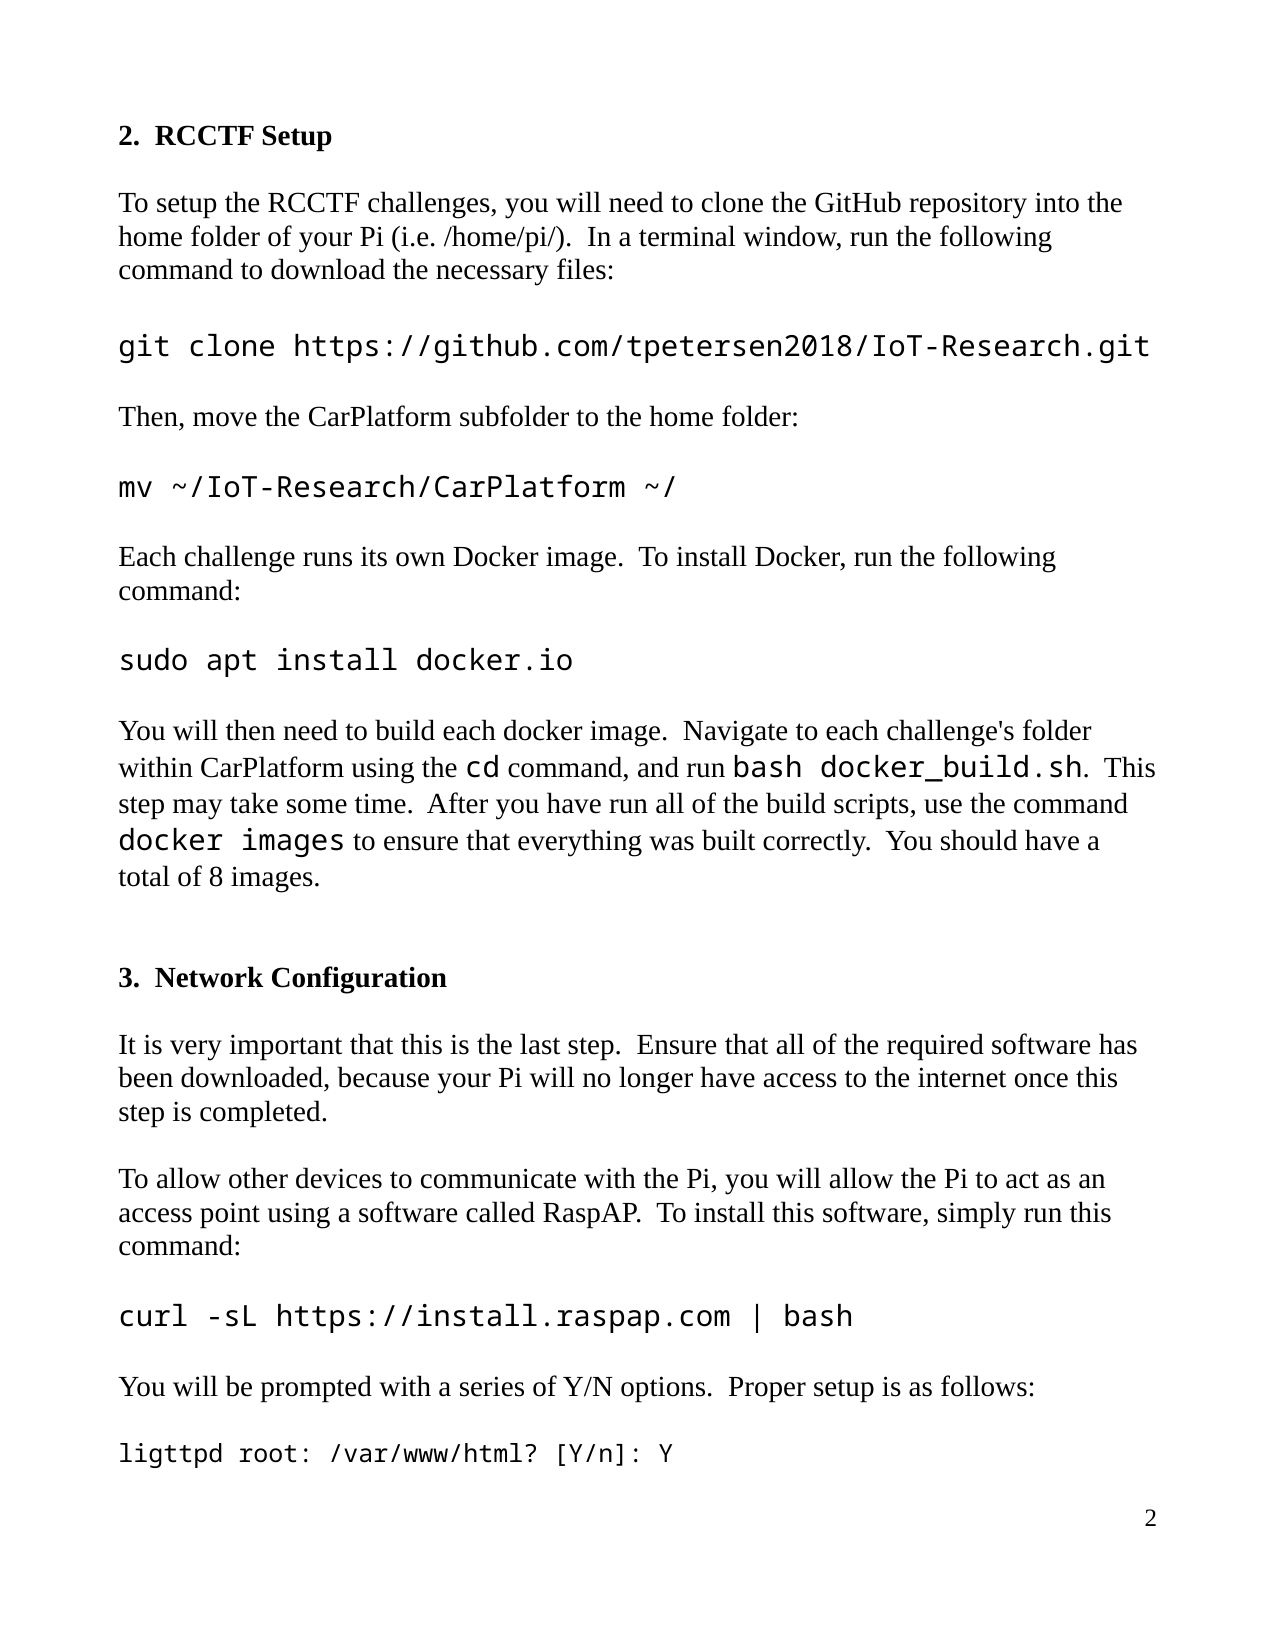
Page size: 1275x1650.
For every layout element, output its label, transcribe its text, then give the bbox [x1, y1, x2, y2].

text sudo apt install docker.io [118, 640, 1157, 679]
text To setup the RCCTF challenges, you will need to clone the GitHub repository into the home folder of your Pi (i.e. /home/pi/). In a terminal window, run the following command to download the necessary files: [118, 185, 1157, 286]
text To allow other devices to communicate with the Pi, you will allow the Pi to act as an access point using a software called RaspAP. To install this software, simply run this command: [118, 1161, 1157, 1262]
text It is very important that this is the last step. Ensure that all of the required software has been downloaded, because your Pi will no longer have access to the internet once this step is completed. [118, 1027, 1157, 1128]
text You will then need to build each docker image. Navigate to each challenge's folder within CarPlatform using the cd command, and run bash docker_build.sh. This step may take some time. After you have run all of the build scripts, use the command docker images to ensure that everything was built correctly. You should have a total of 8 images. [118, 713, 1157, 893]
text curl -sL https://install.raspap.com | bash [118, 1295, 1157, 1335]
text Each challenge runs its own Docker image. To install Docker, run the following command: [118, 539, 1157, 606]
text mv ~/IoT-Research/CarPlatform ~/ [118, 466, 1157, 506]
text 3. Network Configuration [118, 960, 1157, 993]
text git clone https://github.com/tpetersen2018/IoT-Research.git [118, 326, 1157, 365]
text 2. RCCTF Setup [118, 118, 1157, 152]
text Then, move the CarPlatform subfolder to the home folder: [118, 399, 1157, 432]
text ligttpd root: /var/www/html? [Y/n]: Y [118, 1436, 1157, 1470]
text You will be prompted with a series of Y/N options. Proper setup is as follows: [118, 1369, 1157, 1402]
